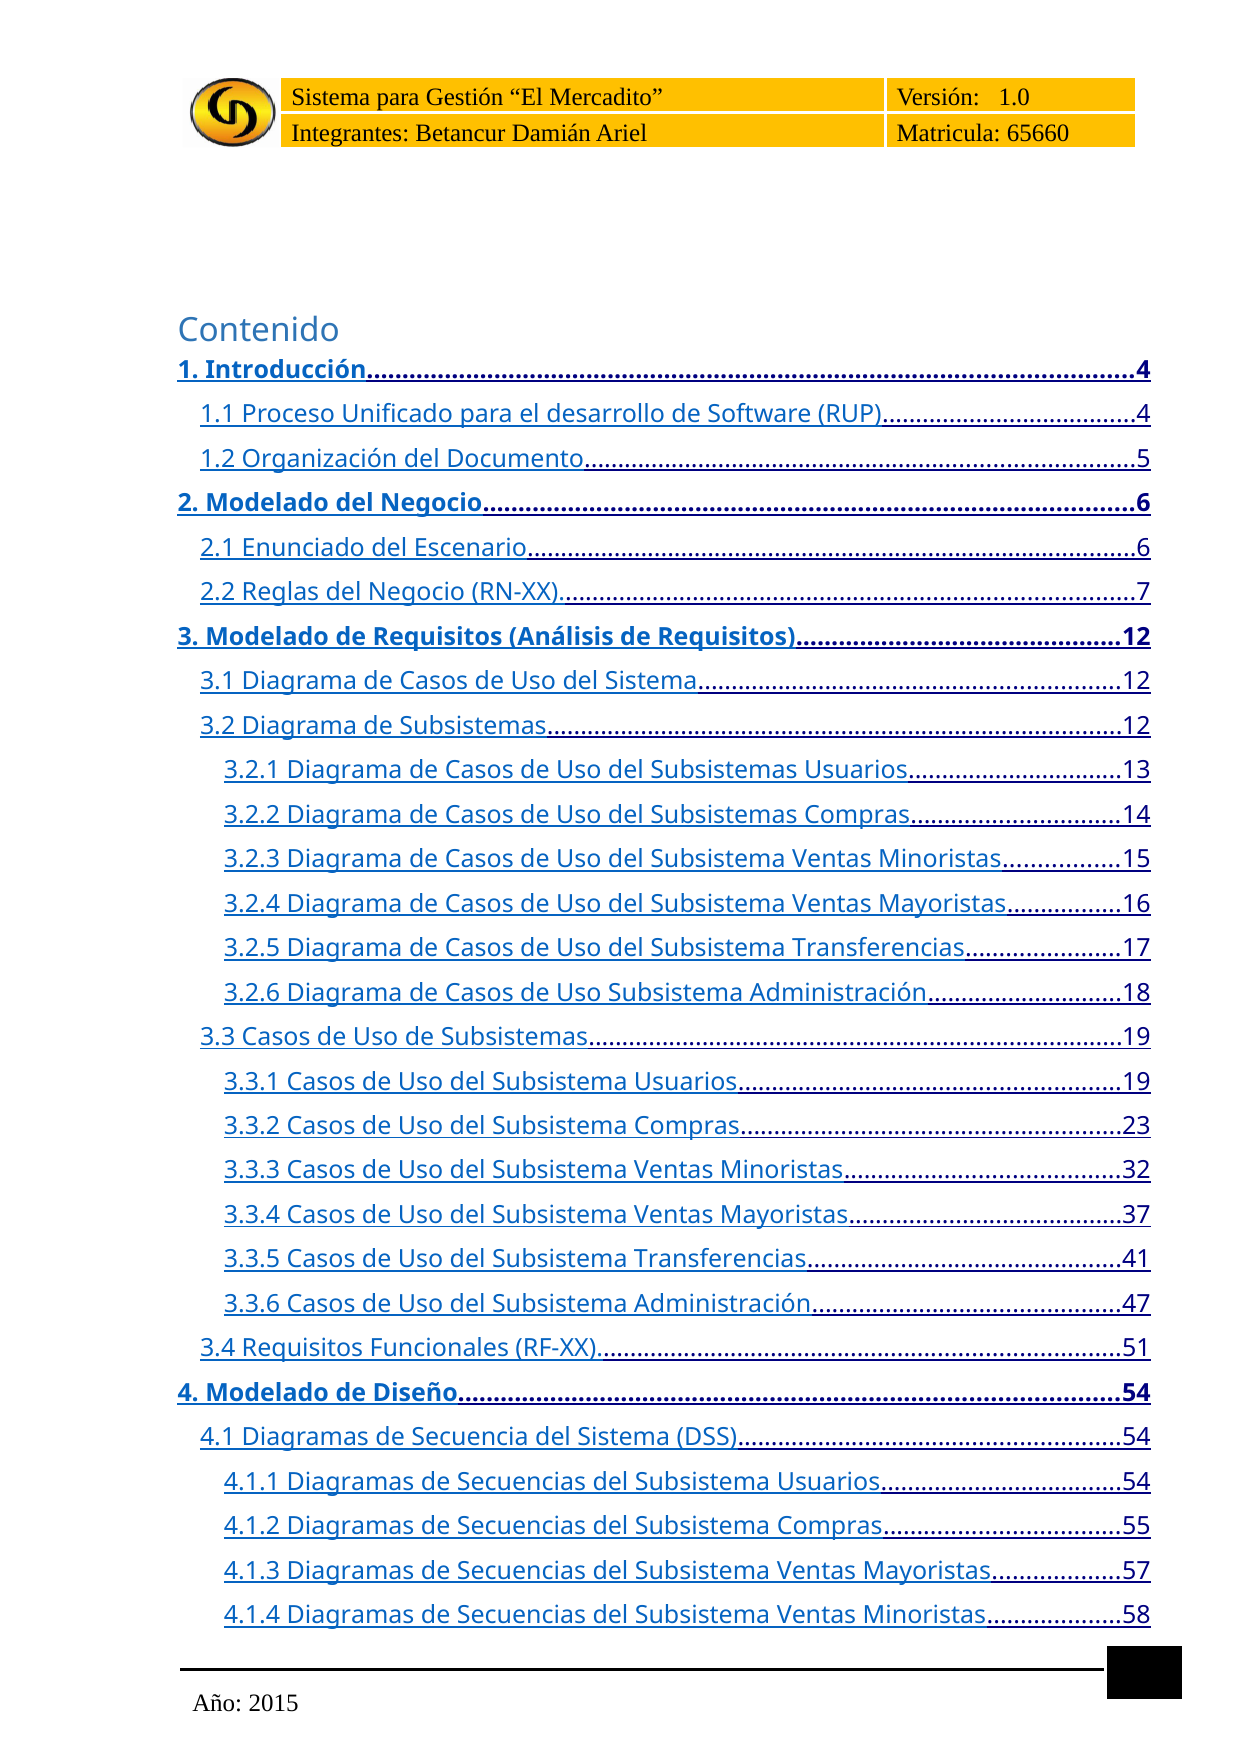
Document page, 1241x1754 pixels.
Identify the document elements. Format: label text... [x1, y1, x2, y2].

text 3.3.3 Casos de Uso del Subsistema Ventas Minoristas 32 [224, 1152, 1152, 1186]
text 1.2 Organización del Documento 5 [200, 441, 1152, 474]
text 4.1.3 Diagramas de Secuencias del Subsistema Ventas Mayoristas 57 [224, 1552, 1152, 1587]
text 3.3 Casos de Uso de Subsistemas 19 [200, 1019, 1152, 1053]
text Contenido [177, 306, 1152, 352]
text 4.1.2 Diagramas de Secuencias del Subsistema Compras 55 [224, 1508, 1152, 1542]
text 3.3.4 Casos de Uso del Subsistema Ventas Mayoristas 37 [224, 1197, 1152, 1231]
text 2.1 Enunciado del Escenario 6 [200, 529, 1152, 563]
text 4. Modelado de Diseño 54 [177, 1374, 1152, 1409]
text 4.1.4 Diagramas de Secuencias del Subsistema Ventas Minoristas 58 [224, 1597, 1152, 1631]
text 1. Introducción 4 [177, 352, 1152, 386]
text 1.1 Proceso Unificado para el desarrollo de Software (RUP) 4 [200, 396, 1152, 430]
text 3.2.4 Diagrama de Casos de Uso del Subsistema Ventas Mayoristas 16 [224, 885, 1152, 919]
text 2.2 Reglas del Negocio (RN-XX). 7 [200, 574, 1152, 608]
text 3.2.3 Diagrama de Casos de Uso del Subsistema Ventas Minoristas 15 [224, 841, 1152, 875]
text 3.3.6 Casos de Uso del Subsistema Administración 47 [224, 1286, 1152, 1320]
text 3.2.2 Diagrama de Casos de Uso del Subsistemas Compras 14 [224, 796, 1152, 830]
text 3.2.1 Diagrama de Casos de Uso del Subsistemas Usuarios 13 [224, 752, 1152, 786]
text 3. Modelado de Requisitos (Análisis de Requisitos) 12 [177, 618, 1152, 652]
text 4.1.1 Diagramas de Secuencias del Subsistema Usuarios 54 [224, 1463, 1152, 1498]
text 4.1 Diagramas de Secuencia del Sistema (DSS) 54 [200, 1419, 1152, 1453]
text 2. Modelado del Negocio 6 [177, 485, 1152, 519]
text 3.3.5 Casos de Uso del Subsistema Transferencias 41 [224, 1241, 1152, 1275]
text 3.2.5 Diagrama de Casos de Uso del Subsistema Transferencias 17 [224, 930, 1152, 964]
text 3.3.2 Casos de Uso del Subsistema Compras 23 [224, 1108, 1152, 1142]
text 3.3.1 Casos de Uso del Subsistema Usuarios 19 [224, 1063, 1152, 1097]
text 3.2 Diagrama de Subsistemas 12 [200, 707, 1152, 741]
text 3.1 Diagrama de Casos de Uso del Sistema 12 [200, 663, 1152, 697]
text 3.2.6 Diagrama de Casos de Uso Subsistema Administración 18 [224, 974, 1152, 1008]
text 3.4 Requisitos Funcionales (RF-XX). 51 [200, 1330, 1152, 1364]
